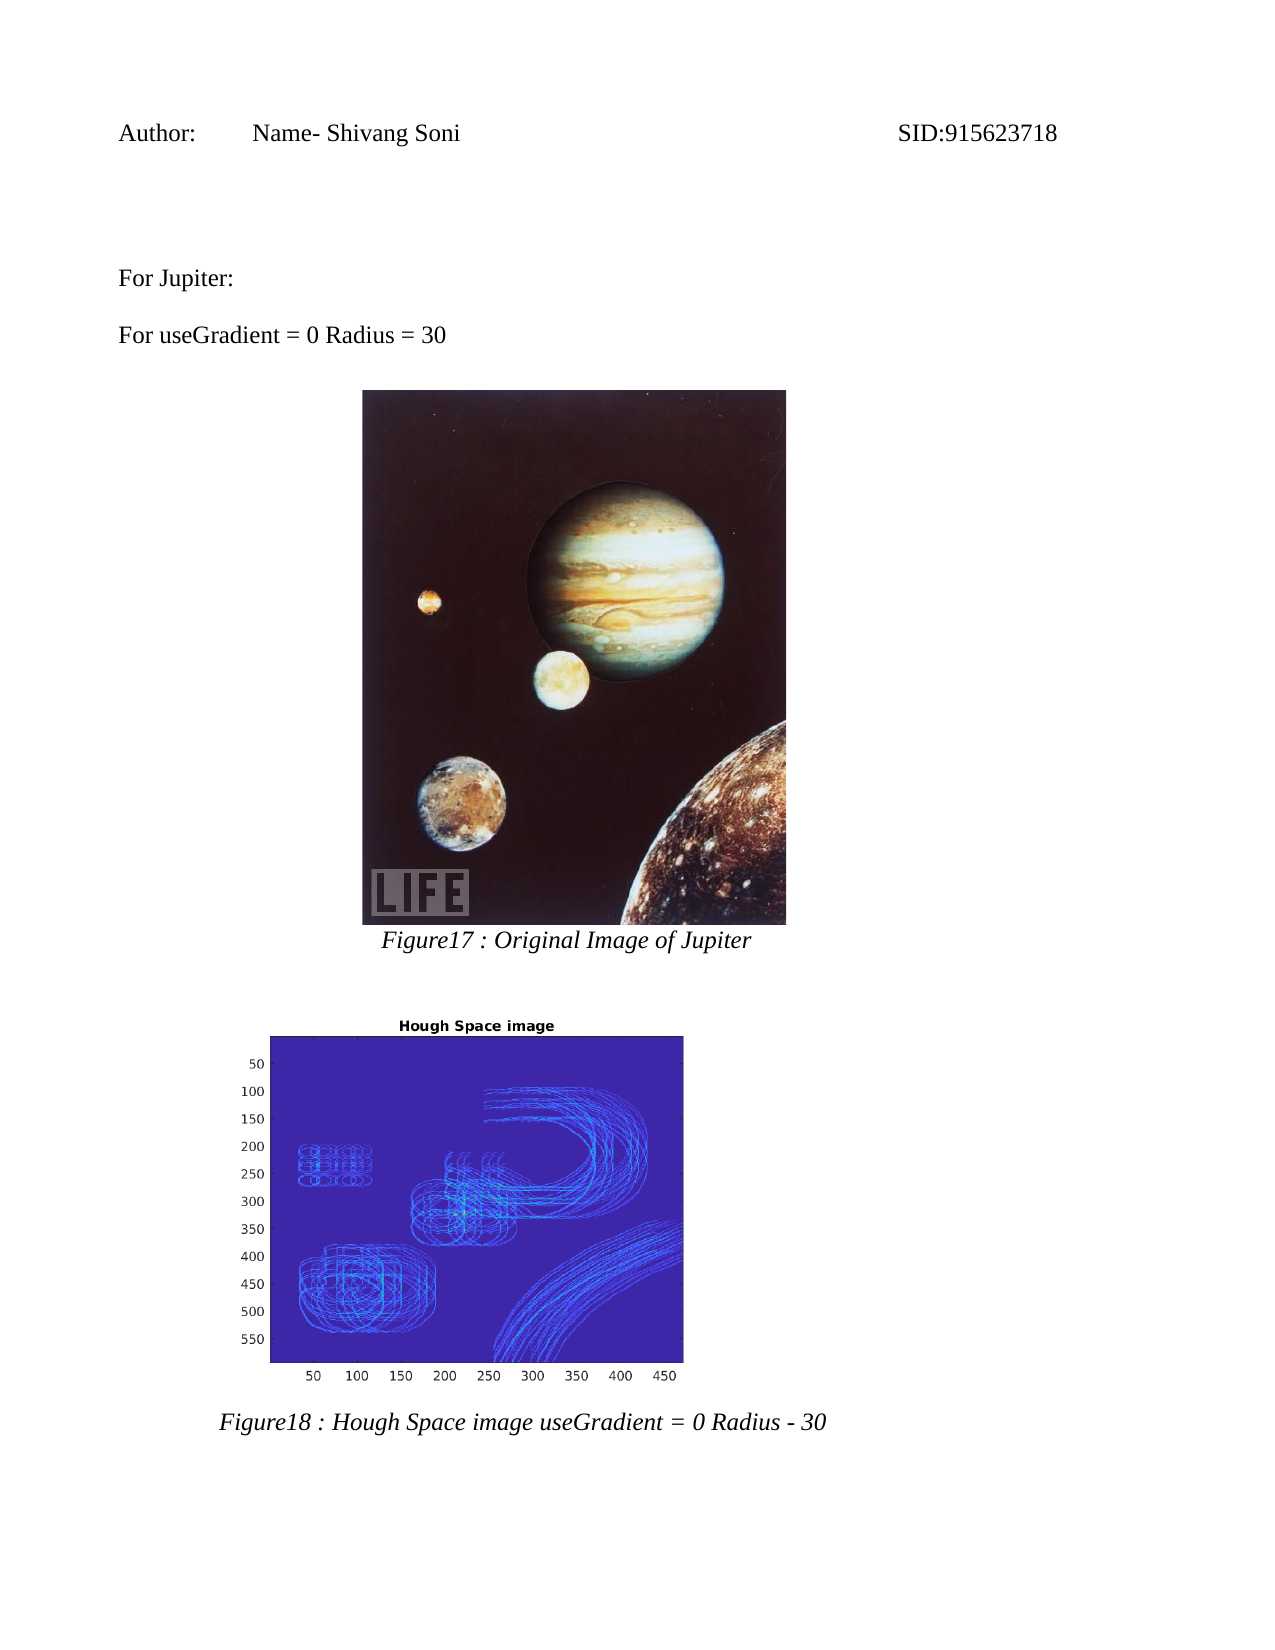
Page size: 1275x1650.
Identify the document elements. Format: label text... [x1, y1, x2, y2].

text For useGradient = 0 Radius = 30 [118, 320, 1157, 349]
text For Jupiter: [118, 263, 1157, 291]
text Figure17 : Original Image of Jupiter [362, 390, 913, 953]
text Figure18 : Hough Space image useGradient = 0 Radius - 30 [200, 1007, 1075, 1435]
picture [362, 390, 787, 925]
picture [200, 1006, 734, 1407]
